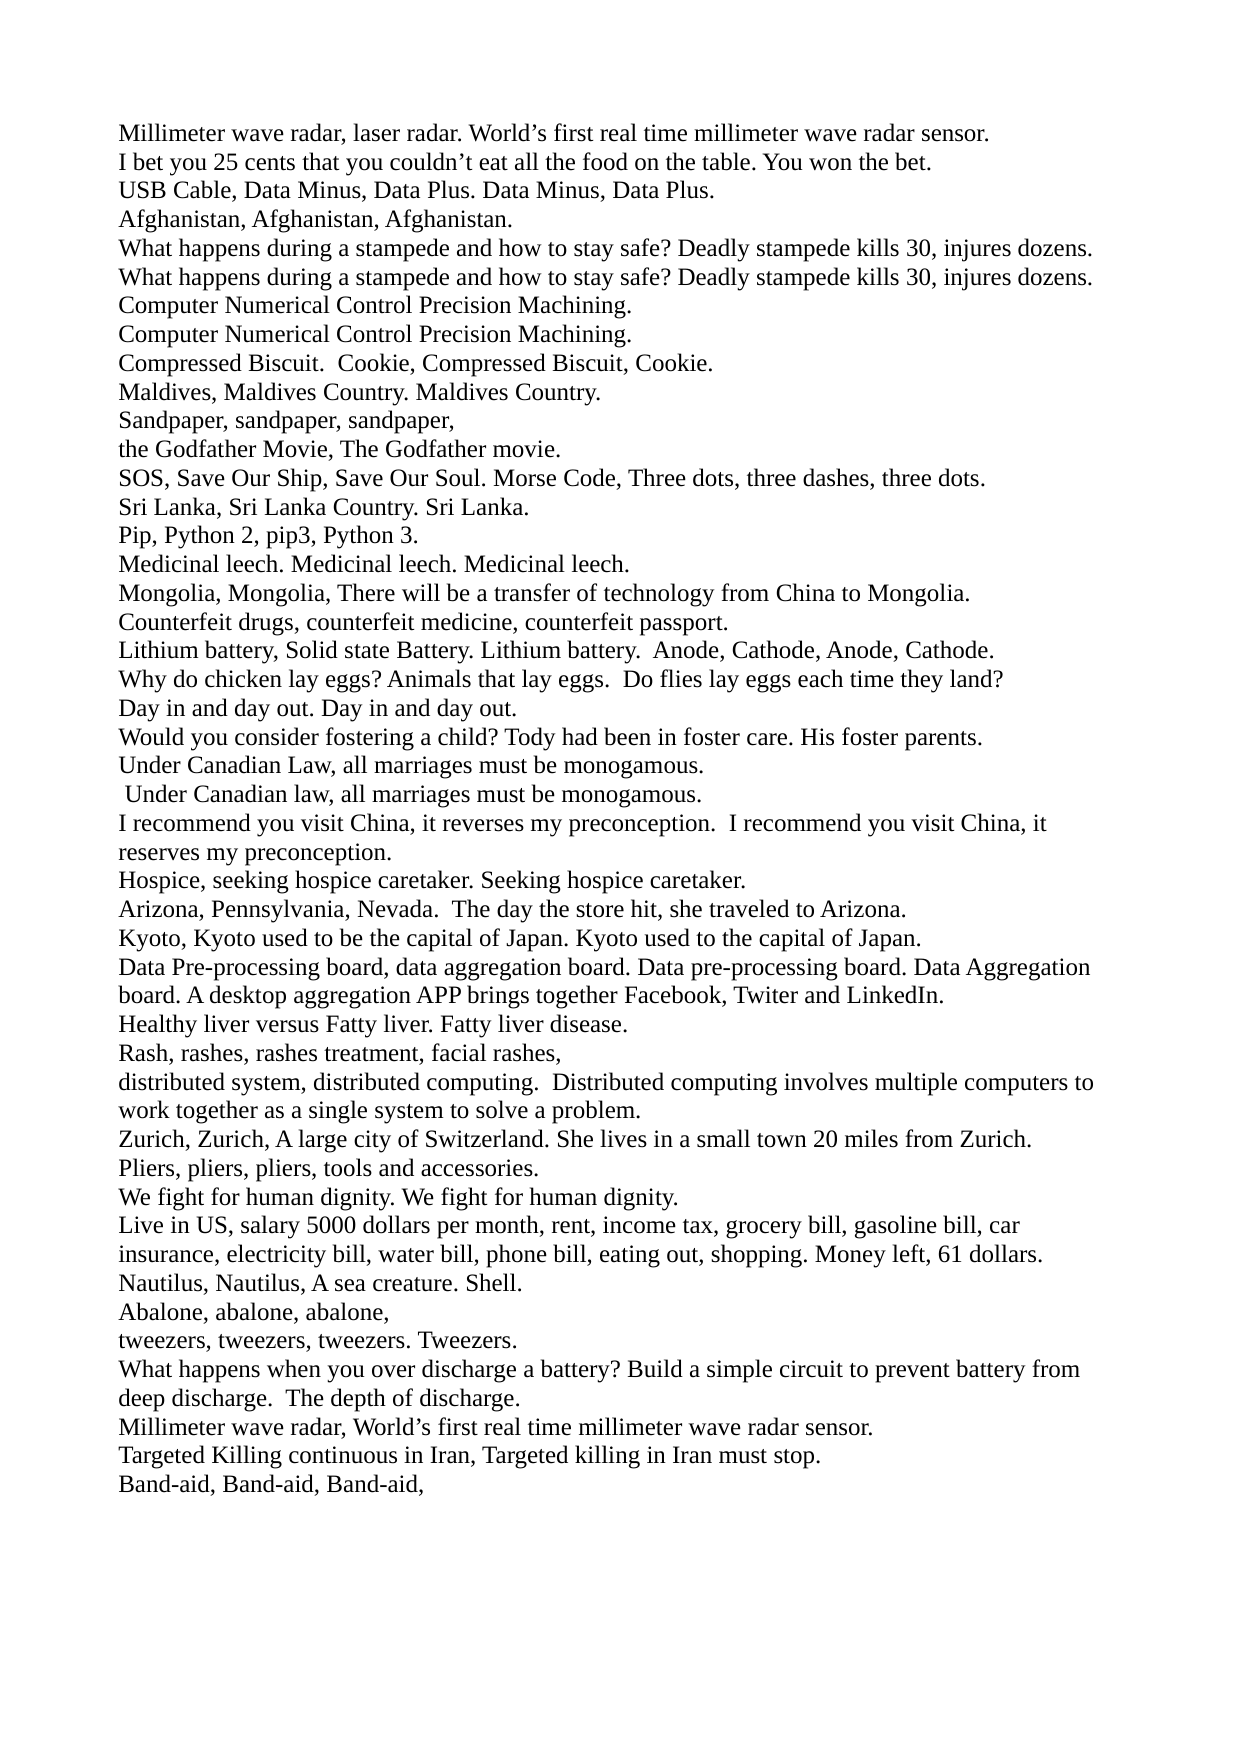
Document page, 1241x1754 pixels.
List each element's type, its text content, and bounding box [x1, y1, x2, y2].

text Maldives, Maldives Country. Maldives Country. [118, 377, 1122, 406]
text Zurich, Zurich, A large city of Switzerland. She lives in a small town 20 miles from Zurich. [118, 1124, 1122, 1153]
text We fight for human dignity. We fight for human dignity. [118, 1182, 1122, 1211]
text Under Canadian Law, all marriages must be monogamous. [118, 751, 1122, 779]
text Lithium battery, Solid state Battery. Lithium battery. Anode, Cathode, Anode, Cathode. [118, 636, 1122, 664]
text Rash, rashes, rashes treatment, facial rashes, [118, 1038, 1122, 1067]
text Under Canadian law, all marriages must be monogamous. [118, 779, 1122, 808]
text USB Cable, Data Minus, Data Plus. Data Minus, Data Plus. [118, 176, 1122, 204]
text Pliers, pliers, pliers, tools and accessories. [118, 1153, 1122, 1182]
text Nautilus, Nautilus, A sea creature. Shell. [118, 1268, 1122, 1297]
text Sandpaper, sandpaper, sandpaper, [118, 406, 1122, 434]
text Hospice, seeking hospice caretaker. Seeking hospice caretaker. [118, 866, 1122, 894]
text Sri Lanka, Sri Lanka Country. Sri Lanka. [118, 492, 1122, 521]
text Would you consider fostering a child? Tody had been in foster care. His foster parents. [118, 722, 1122, 751]
text tweezers, tweezers, tweezers. Tweezers. [118, 1326, 1122, 1354]
text What happens during a stampede and how to stay safe? Deadly stampede kills 30, injures dozens. [118, 233, 1122, 262]
text Day in and day out. Day in and day out. [118, 693, 1122, 722]
text Data Pre-processing board, data aggregation board. Data pre-processing board. Data Aggregation board. A desktop aggregation APP brings together Facebook, Twiter and LinkedIn. [118, 952, 1122, 1009]
text I bet you 25 cents that you couldn’t eat all the food on the table. You won the bet. [118, 147, 1122, 176]
text distributed system, distributed computing. Distributed computing involves multiple computers to work together as a single system to solve a problem. [118, 1067, 1122, 1124]
text Band-aid, Band-aid, Band-aid, [118, 1469, 1122, 1498]
text Targeted Killing continuous in Iran, Targeted killing in Iran must stop. [118, 1441, 1122, 1469]
text Arizona, Pennsylvania, Nevada. The day the store hit, she traveled to Arizona. [118, 894, 1122, 923]
text Compressed Biscuit. Cookie, Compressed Biscuit, Cookie. [118, 348, 1122, 377]
text Afghanistan, Afghanistan, Afghanistan. [118, 204, 1122, 233]
text Live in US, salary 5000 dollars per month, rent, income tax, grocery bill, gasoline bill, car insurance, electricity bill, water bill, phone bill, eating out, shopping. Money left, 61 dollars. [118, 1211, 1122, 1268]
text Computer Numerical Control Precision Machining. [118, 319, 1122, 348]
text Abalone, abalone, abalone, [118, 1297, 1122, 1326]
text Kyoto, Kyoto used to be the capital of Japan. Kyoto used to the capital of Japan. [118, 923, 1122, 952]
text What happens when you over discharge a battery? Build a simple circuit to prevent battery from deep discharge. The depth of discharge. [118, 1354, 1122, 1412]
text Millimeter wave radar, laser radar. World’s first real time millimeter wave radar sensor. [118, 118, 1122, 147]
text What happens during a stampede and how to stay safe? Deadly stampede kills 30, injures dozens. [118, 262, 1122, 291]
text Computer Numerical Control Precision Machining. [118, 291, 1122, 319]
text SOS, Save Our Ship, Save Our Soul. Morse Code, Three dots, three dashes, three dots. [118, 463, 1122, 492]
text Mongolia, Mongolia, There will be a transfer of technology from China to Mongolia. [118, 578, 1122, 607]
text Millimeter wave radar, World’s first real time millimeter wave radar sensor. [118, 1412, 1122, 1441]
text Pip, Python 2, pip3, Python 3. [118, 521, 1122, 549]
text Why do chicken lay eggs? Animals that lay eggs. Do flies lay eggs each time they land? [118, 664, 1122, 693]
text the Godfather Movie, The Godfather movie. [118, 434, 1122, 463]
text I recommend you visit China, it reverses my preconception. I recommend you visit China, it reserves my preconception. [118, 808, 1122, 866]
text Medicinal leech. Medicinal leech. Medicinal leech. [118, 549, 1122, 578]
text Counterfeit drugs, counterfeit medicine, counterfeit passport. [118, 607, 1122, 636]
text Healthy liver versus Fatty liver. Fatty liver disease. [118, 1009, 1122, 1038]
